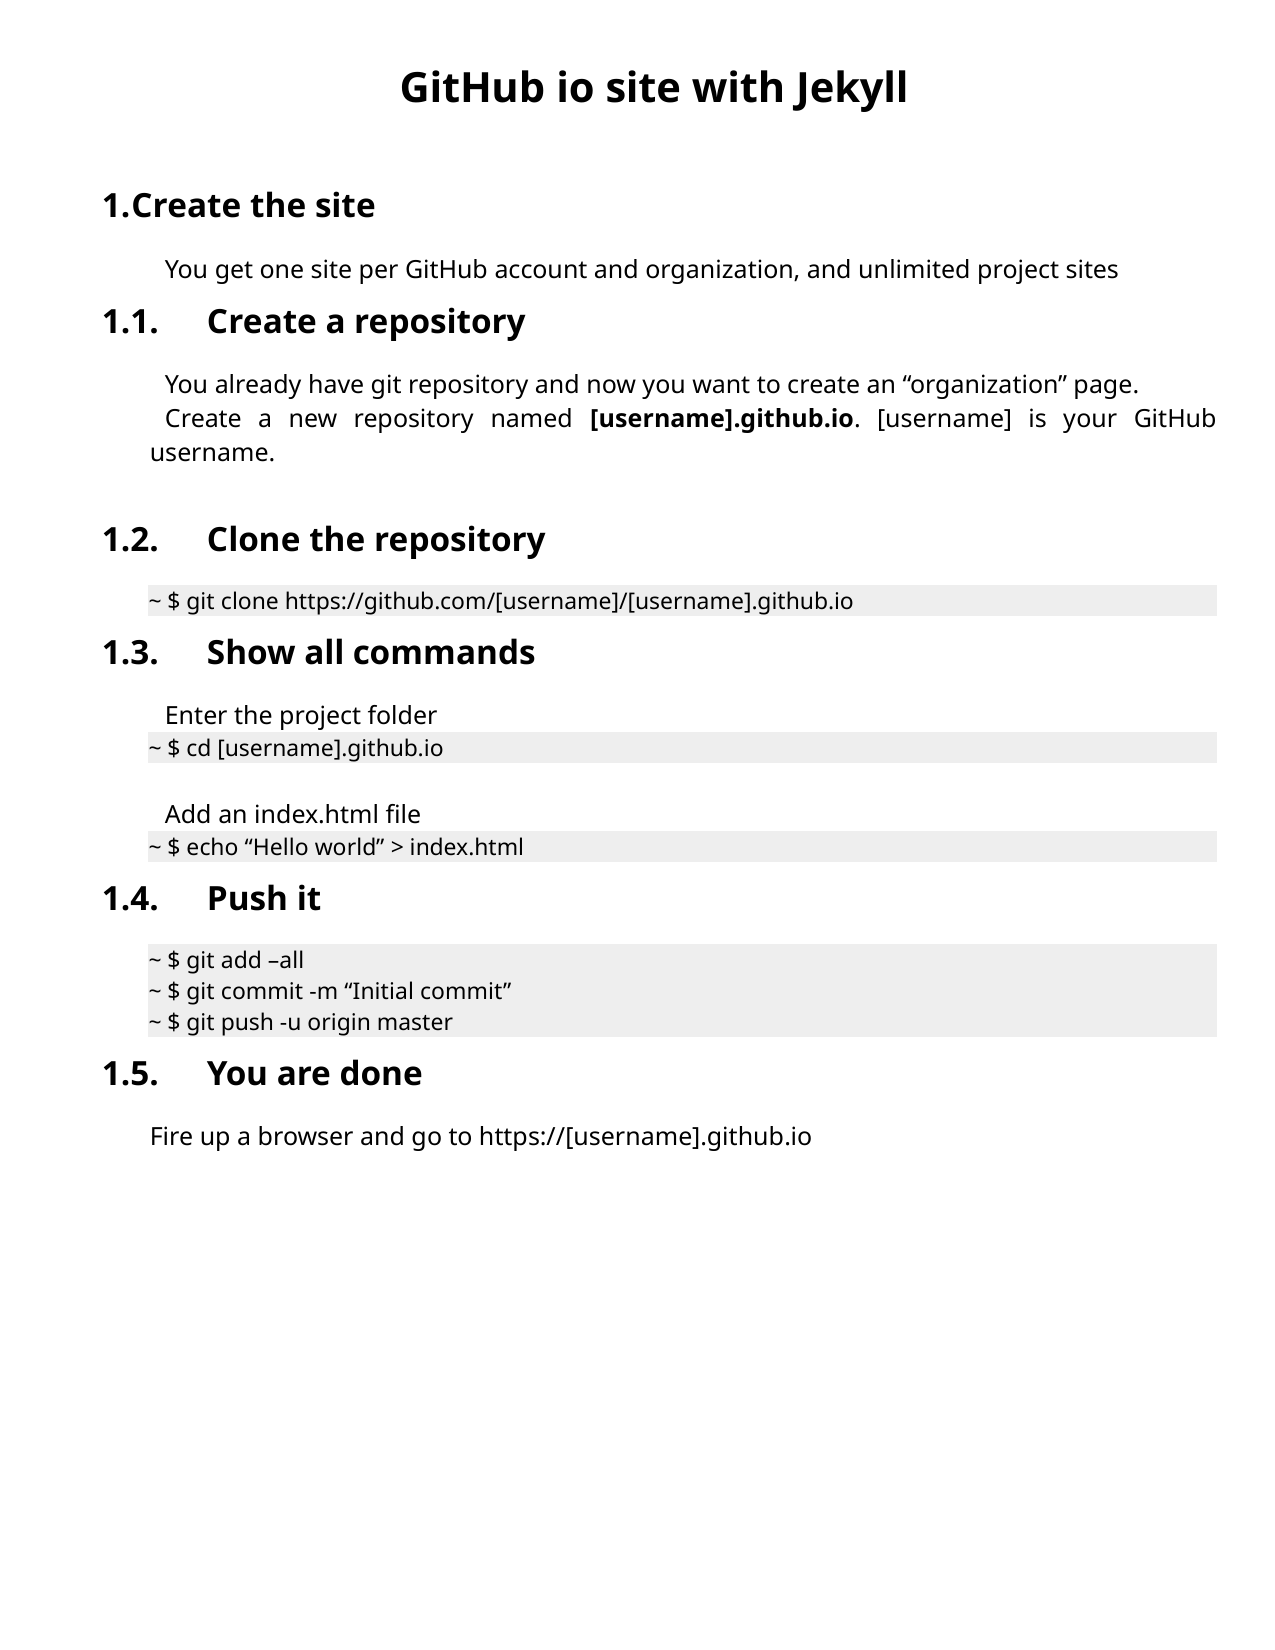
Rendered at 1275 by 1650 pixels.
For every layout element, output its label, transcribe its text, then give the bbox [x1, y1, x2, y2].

text ~ $ git commit -m “Initial commit” [148, 975, 1217, 1006]
text ~ $ git clone https://github.com/[username]/[username].github.io [148, 585, 1217, 616]
text Add an index.html file [149, 797, 1217, 831]
subtitle Create a repository [102, 297, 1217, 343]
subtitle You are done [102, 1049, 1217, 1095]
text ~ $ cd [username].github.io [148, 732, 1217, 763]
subtitle Clone the repository [102, 515, 1217, 561]
text ~ $ git add –all [148, 944, 1217, 975]
text You already have git repository and now you want to create an “organization” page. [149, 367, 1217, 401]
subtitle Push it [102, 874, 1217, 920]
text You get one site per GitHub account and organization, and unlimited project sites [149, 252, 1217, 286]
text Enter the project folder [149, 698, 1217, 732]
text ~ $ echo “Hello world” > index.html [148, 831, 1217, 862]
text Fire up a browser and go to https://[username].github.io [149, 1119, 1217, 1153]
title GitHub io site with Jekyll [102, 58, 1217, 114]
subtitle Show all commands [102, 628, 1217, 674]
text ~ $ git push -u origin master [148, 1006, 1217, 1037]
subtitle Create the site [102, 182, 1217, 228]
text Create a new repository named [username].github.io. [username] is your GitHub username. [149, 401, 1217, 469]
